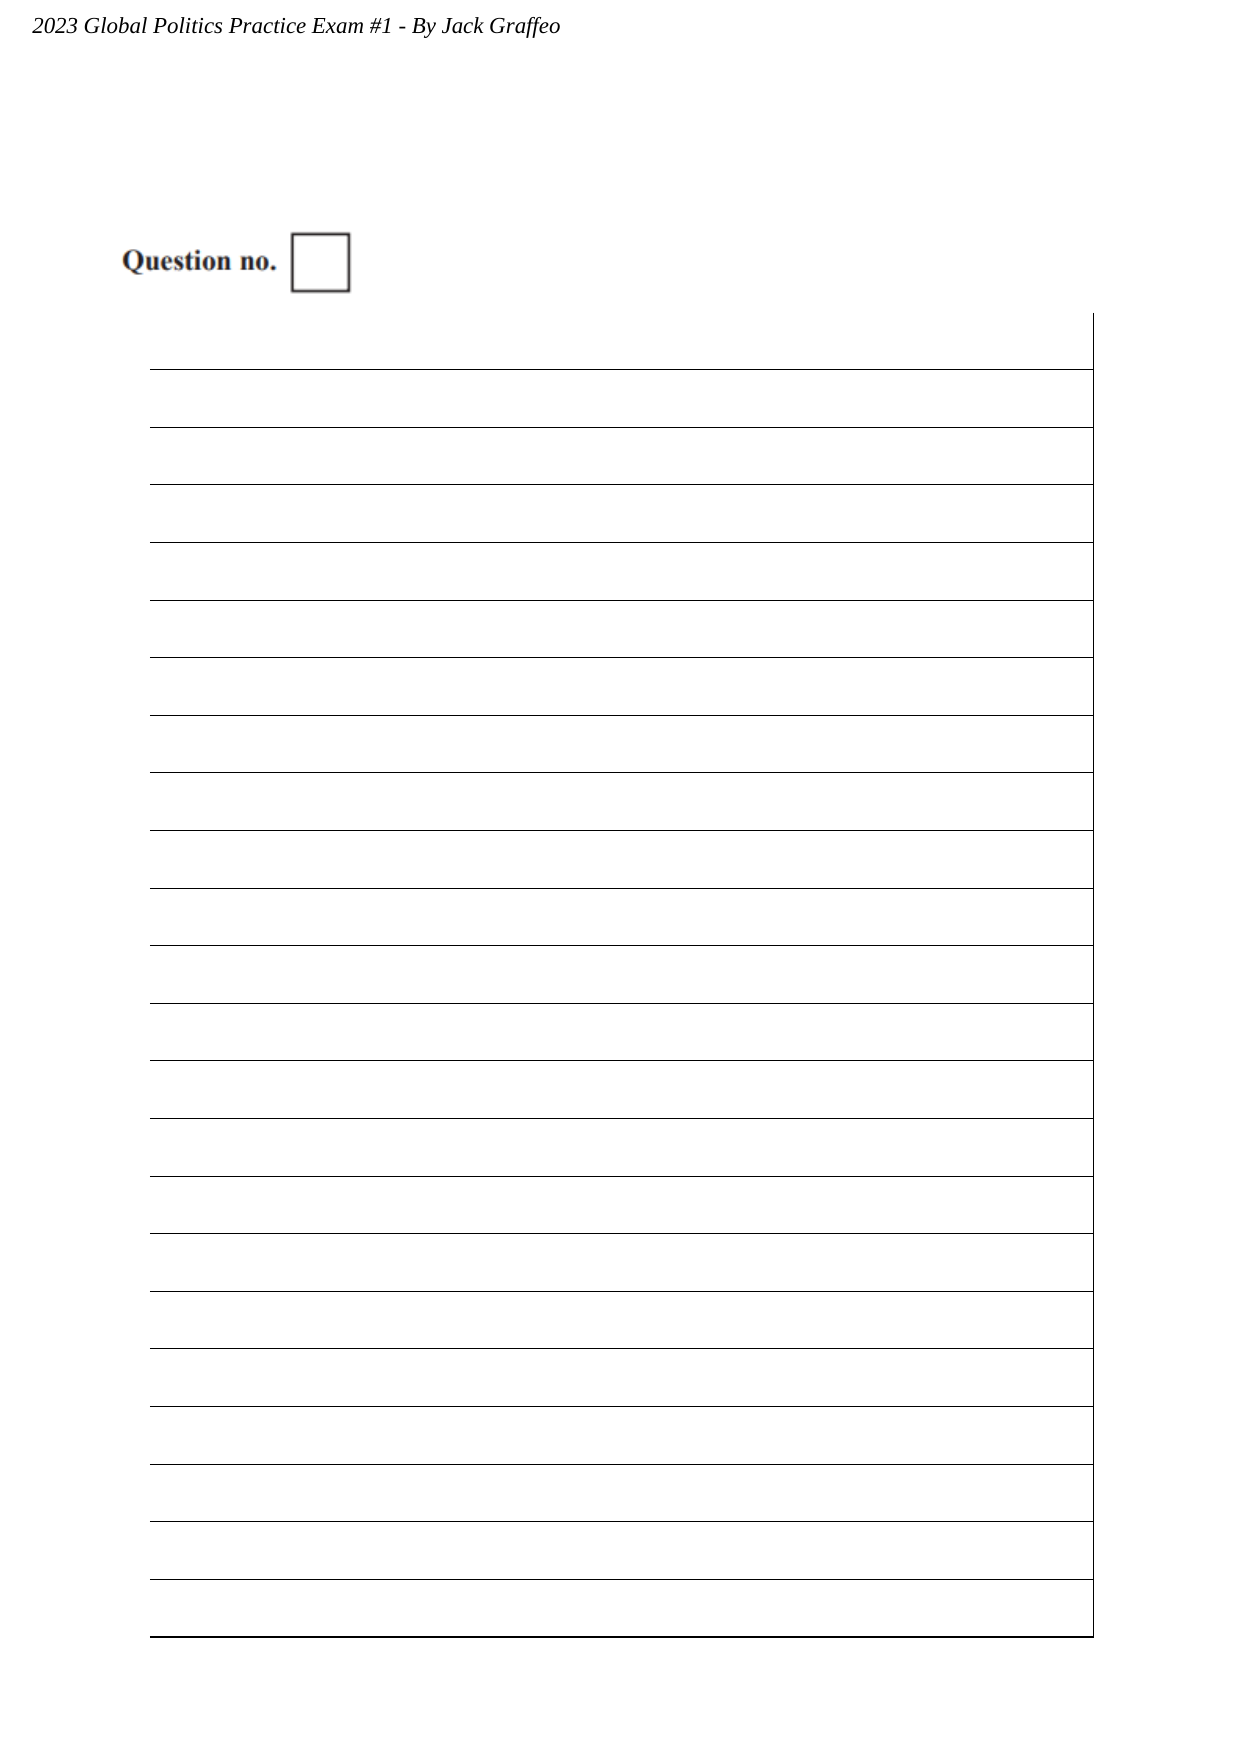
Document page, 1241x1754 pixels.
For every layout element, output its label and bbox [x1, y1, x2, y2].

picture [103, 226, 358, 300]
table_cell [150, 716, 1093, 772]
table_cell [150, 1004, 1093, 1060]
table_cell [150, 946, 1093, 1003]
table_cell [150, 831, 1093, 887]
table_cell [150, 889, 1093, 945]
table_cell [150, 1234, 1093, 1291]
table_cell [150, 1522, 1093, 1579]
table_cell [150, 1407, 1093, 1463]
table_cell [150, 1292, 1093, 1348]
table_cell [150, 601, 1093, 657]
table_cell [150, 1177, 1093, 1233]
table_cell [150, 1119, 1093, 1176]
table_cell [150, 428, 1093, 484]
table_cell [150, 1580, 1093, 1636]
table_header [150, 313, 1093, 369]
table_cell [150, 370, 1093, 427]
table_cell [150, 485, 1093, 542]
table_cell [150, 773, 1093, 830]
table_cell [150, 1349, 1093, 1406]
table_cell [150, 1061, 1093, 1118]
table_cell [150, 658, 1093, 715]
table_cell [150, 1465, 1093, 1521]
table_cell [150, 543, 1093, 599]
